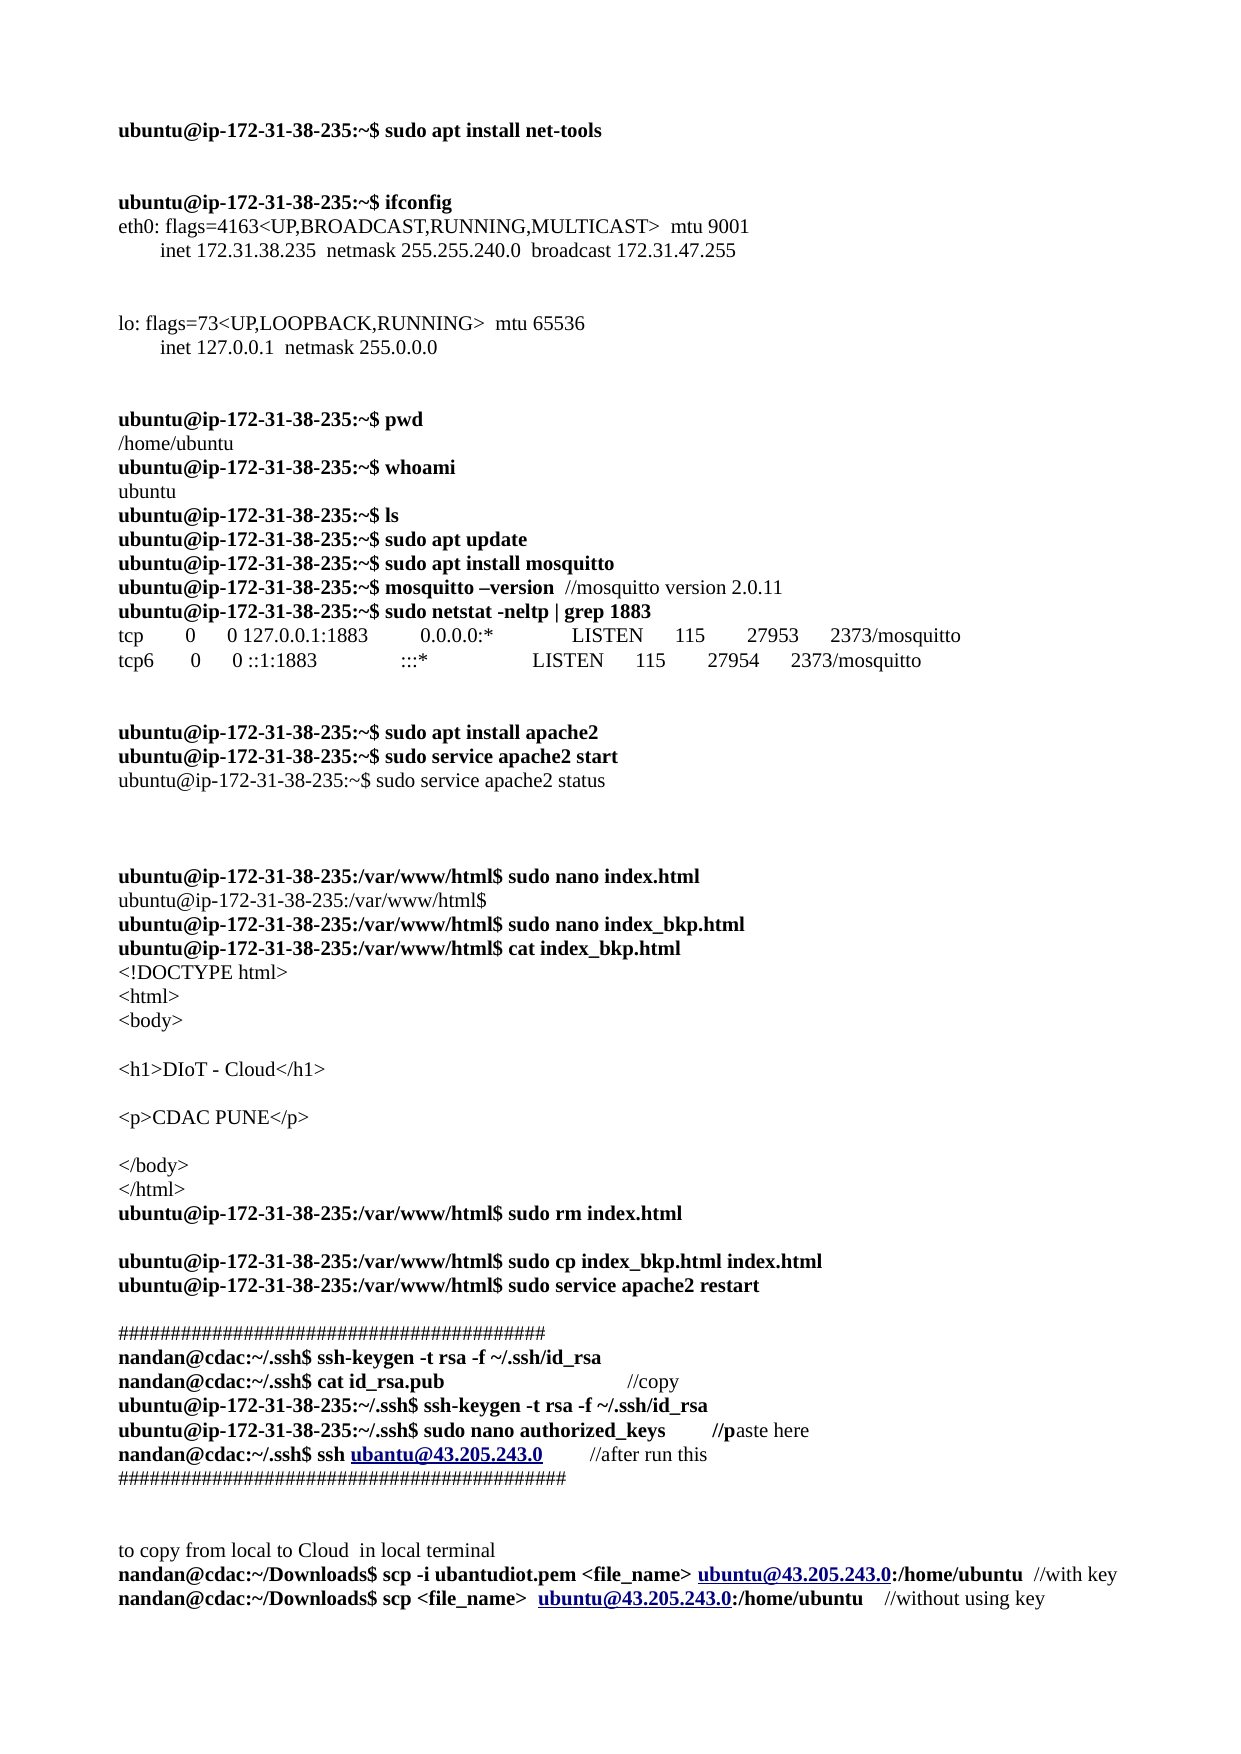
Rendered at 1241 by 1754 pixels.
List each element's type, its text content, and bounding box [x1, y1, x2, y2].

text ubuntu@ip-172-31-38-235:~$ sudo netstat -neltp | grep 1883 [118, 599, 1122, 623]
text ubuntu@ip-172-31-38-235:~$ mosquitto –version //mosquitto version 2.0.11 [118, 575, 1122, 599]
text ######################################### [118, 1321, 1122, 1345]
text ubuntu@ip-172-31-38-235:~$ sudo service apache2 status [118, 768, 1122, 792]
text to copy from local to Cloud in local terminal [118, 1538, 1122, 1562]
text inet 127.0.0.1 netmask 255.0.0.0 [118, 335, 1122, 359]
text nandan@cdac:~/.ssh$ ssh-keygen -t rsa -f ~/.ssh/id_rsa [118, 1345, 1122, 1369]
text </body> [118, 1153, 1122, 1177]
text inet 172.31.38.235 netmask 255.255.240.0 broadcast 172.31.47.255 [118, 238, 1122, 262]
text ubuntu@ip-172-31-38-235:~$ ifconfig [118, 190, 1122, 214]
text nandan@cdac:~/.ssh$ ssh ubantu@43.205.243.0 //after run this [118, 1442, 1122, 1466]
text tcp6 0 0 ::1:1883 :::* LISTEN 115 27954 2373/mosquitto [118, 647, 1122, 672]
text ubuntu [118, 479, 1122, 503]
text ubuntu@ip-172-31-38-235:~$ whoami [118, 455, 1122, 479]
text ubuntu@ip-172-31-38-235:~$ sudo apt install mosquitto [118, 551, 1122, 575]
text <h1>DIoT - Cloud</h1> [118, 1057, 1122, 1081]
text <p>CDAC PUNE</p> [118, 1105, 1122, 1129]
text ubuntu@ip-172-31-38-235:/var/www/html$ sudo nano index_bkp.html [118, 912, 1122, 936]
text ubuntu@ip-172-31-38-235:~$ sudo service apache2 start [118, 744, 1122, 768]
text ubuntu@ip-172-31-38-235:~/.ssh$ ssh-keygen -t rsa -f ~/.ssh/id_rsa [118, 1393, 1122, 1417]
text nandan@cdac:~/Downloads$ scp -i ubantudiot.pem <file_name> ubuntu@43.205.243.0:/home/ubuntu //with key [118, 1562, 1122, 1586]
text ########################################### [118, 1466, 1122, 1490]
text ubuntu@ip-172-31-38-235:/var/www/html$ sudo nano index.html [118, 864, 1122, 888]
text ubuntu@ip-172-31-38-235:~$ sudo apt install net-tools [118, 118, 1122, 142]
text lo: flags=73<UP,LOOPBACK,RUNNING> mtu 65536 [118, 311, 1122, 335]
text </html> [118, 1177, 1122, 1201]
text ubuntu@ip-172-31-38-235:~$ pwd [118, 407, 1122, 431]
text tcp 0 0 127.0.0.1:1883 0.0.0.0:* LISTEN 115 27953 2373/mosquitto [118, 623, 1122, 647]
text ubuntu@ip-172-31-38-235:~$ sudo apt install apache2 [118, 720, 1122, 744]
text ubuntu@ip-172-31-38-235:/var/www/html$ sudo cp index_bkp.html index.html [118, 1249, 1122, 1273]
text <!DOCTYPE html> [118, 960, 1122, 984]
text eth0: flags=4163<UP,BROADCAST,RUNNING,MULTICAST> mtu 9001 [118, 214, 1122, 238]
text ubuntu@ip-172-31-38-235:~/.ssh$ sudo nano authorized_keys //paste here [118, 1417, 1122, 1442]
text <html> [118, 984, 1122, 1008]
text ubuntu@ip-172-31-38-235:~$ ls [118, 503, 1122, 527]
text nandan@cdac:~/Downloads$ scp <file_name> ubuntu@43.205.243.0:/home/ubuntu //without using key [118, 1586, 1122, 1610]
text ubuntu@ip-172-31-38-235:/var/www/html$ sudo service apache2 restart [118, 1273, 1122, 1297]
text ubuntu@ip-172-31-38-235:~$ sudo apt update [118, 527, 1122, 551]
text ubuntu@ip-172-31-38-235:/var/www/html$ [118, 888, 1122, 912]
text <body> [118, 1008, 1122, 1032]
text nandan@cdac:~/.ssh$ cat id_rsa.pub //copy [118, 1369, 1122, 1393]
text ubuntu@ip-172-31-38-235:/var/www/html$ cat index_bkp.html [118, 936, 1122, 960]
text ubuntu@ip-172-31-38-235:/var/www/html$ sudo rm index.html [118, 1201, 1122, 1225]
text /home/ubuntu [118, 431, 1122, 455]
